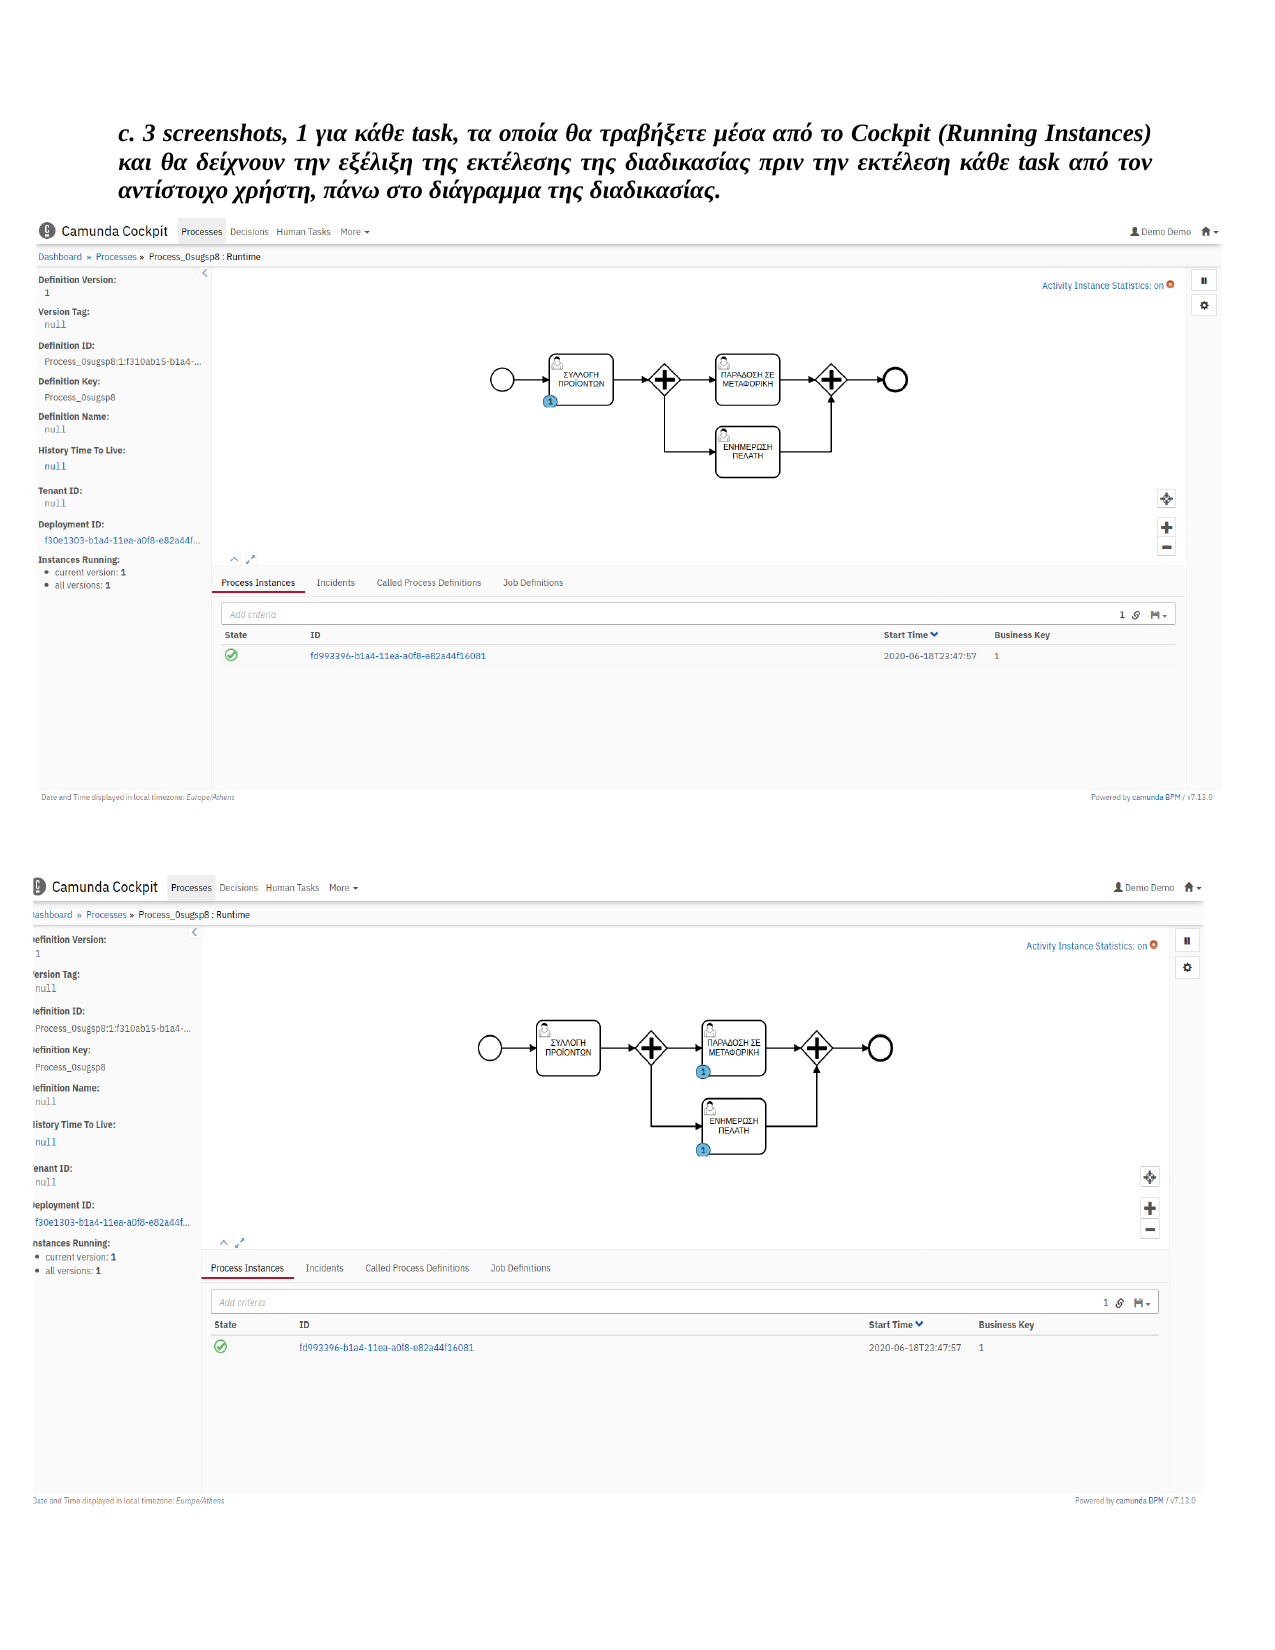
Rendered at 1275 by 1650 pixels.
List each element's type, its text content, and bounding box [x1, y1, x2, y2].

picture [33, 875, 1205, 1508]
text c. 3 screenshots, 1 για κάθε task, τα οποία θα τραβήξετε μέσα από το Cockpit (Running Instances) και θα δείχνουν την εξέλιξη της εκτέλεσης της διαδικασίας πριν την εκτέλεση κάθε task από τον αντίστοιχο χρήστη, πάνω στο διάγραμμα της διαδικασίας. [118, 118, 1157, 204]
picture [36, 218, 1222, 804]
